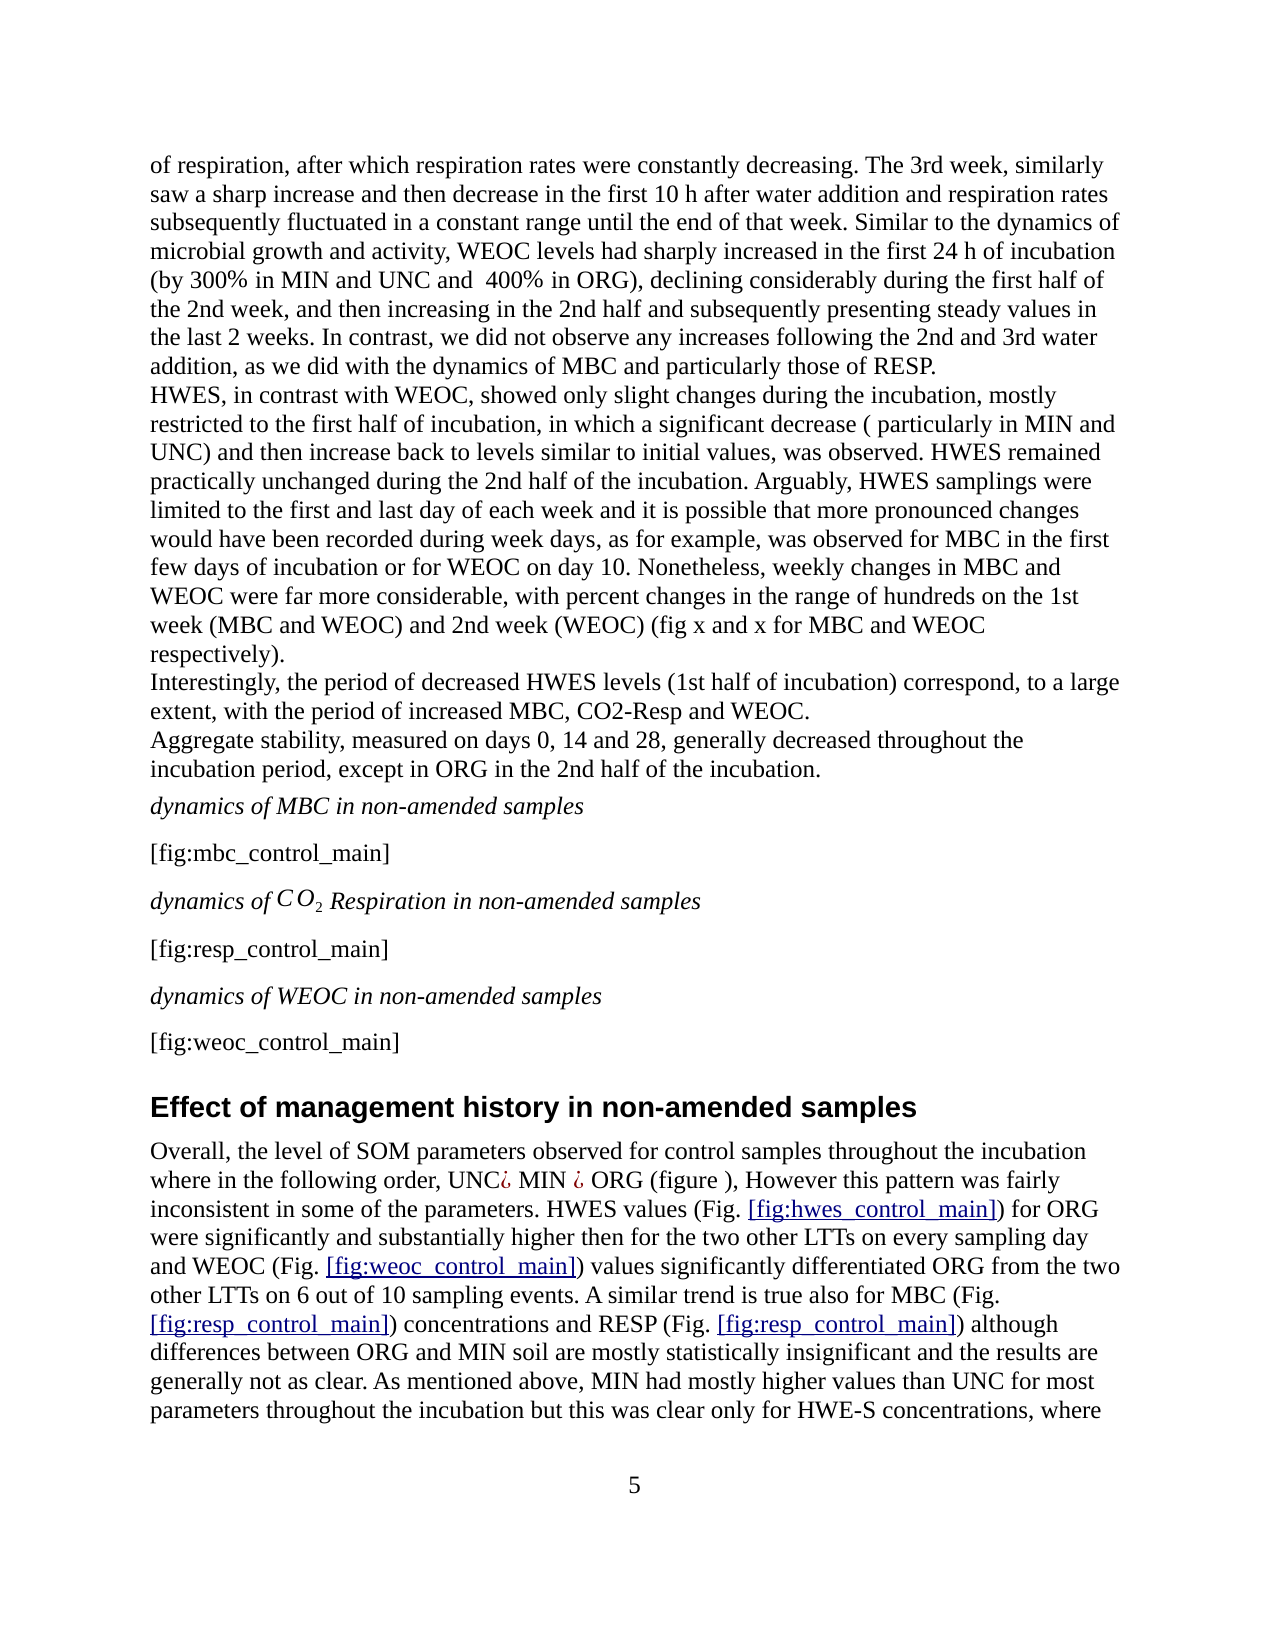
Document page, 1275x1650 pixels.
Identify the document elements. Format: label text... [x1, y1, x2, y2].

text [fig:mbc_control_main] [150, 838, 1125, 867]
text [fig:resp_control_main] [150, 934, 1125, 963]
text of respiration, after which respiration rates were constantly decreasing. The 3rd week, similarly saw a sharp increase and then decrease in the first 10 h after water addition and respiration rates subsequently fluctuated in a constant range until the end of that week. Similar to the dynamics of microbial growth and activity, WEOC levels had sharply increased in the first 24 h of incubation (by 300 in MIN and UNC and 400 in ORG), declining considerably during the first half of the 2nd week, and then increasing in the 2nd half and subsequently presenting steady values in the last 2 weeks. In contrast, we did not observe any increases following the 2nd and 3rd water addition, as we did with the dynamics of MBC and particularly those of RESP. HWES, in contrast with WEOC, showed only slight changes during the incubation, mostly restricted to the first half of incubation, in which a significant decrease ( particularly in MIN and UNC) and then increase back to levels similar to initial values, was observed. HWES remained practically unchanged during the 2nd half of the incubation. Arguably, HWES samplings were limited to the first and last day of each week and it is possible that more pronounced changes would have been recorded during week days, as for example, was observed for MBC in the first few days of incubation or for WEOC on day 10. Nonetheless, weekly changes in MBC and WEOC were far more considerable, with percent changes in the range of hundreds on the 1st week (MBC and WEOC) and 2nd week (WEOC) (fig x and x for MBC and WEOC respectively). Interestingly, the period of decreased HWES levels (1st half of incubation) correspond, to a large extent, with the period of increased MBC, CO2-Resp and WEOC. Aggregate stability, measured on days 0, 14 and 28, generally decreased throughout the incubation period, except in ORG in the 2nd half of the incubation. [150, 150, 1125, 782]
text [fig:weoc_control_main] [150, 1027, 1125, 1056]
text Overall, the level of SOM parameters observed for control samples throughout the incubation where in the following order, UNC MIN ORG (figure ), However this pattern was fairly inconsistent in some of the parameters. HWES values (Fig. [fig:hwes_control_main]) for ORG were significantly and substantially higher then for the two other LTTs on every sampling day and WEOC (Fig. [fig:weoc_control_main]) values significantly differentiated ORG from the two other LTTs on 6 out of 10 sampling events. A similar trend is true also for MBC (Fig. [fig:resp_control_main]) concentrations and RESP (Fig. [fig:resp_control_main]) although differences between ORG and MIN soil are mostly statistically insignificant and the results are generally not as clear. As mentioned above, MIN had mostly higher values than UNC for most parameters throughout the incubation but this was clear only for HWE-S concentrations, where [150, 1136, 1125, 1424]
text dynamics of Respiration in non-amended samples [150, 885, 1125, 916]
subtitle Effect of management history in non-amended samples [150, 1090, 1125, 1124]
text dynamics of MBC in non-amended samples [150, 791, 1125, 820]
text dynamics of WEOC in non-amended samples [150, 981, 1125, 1009]
